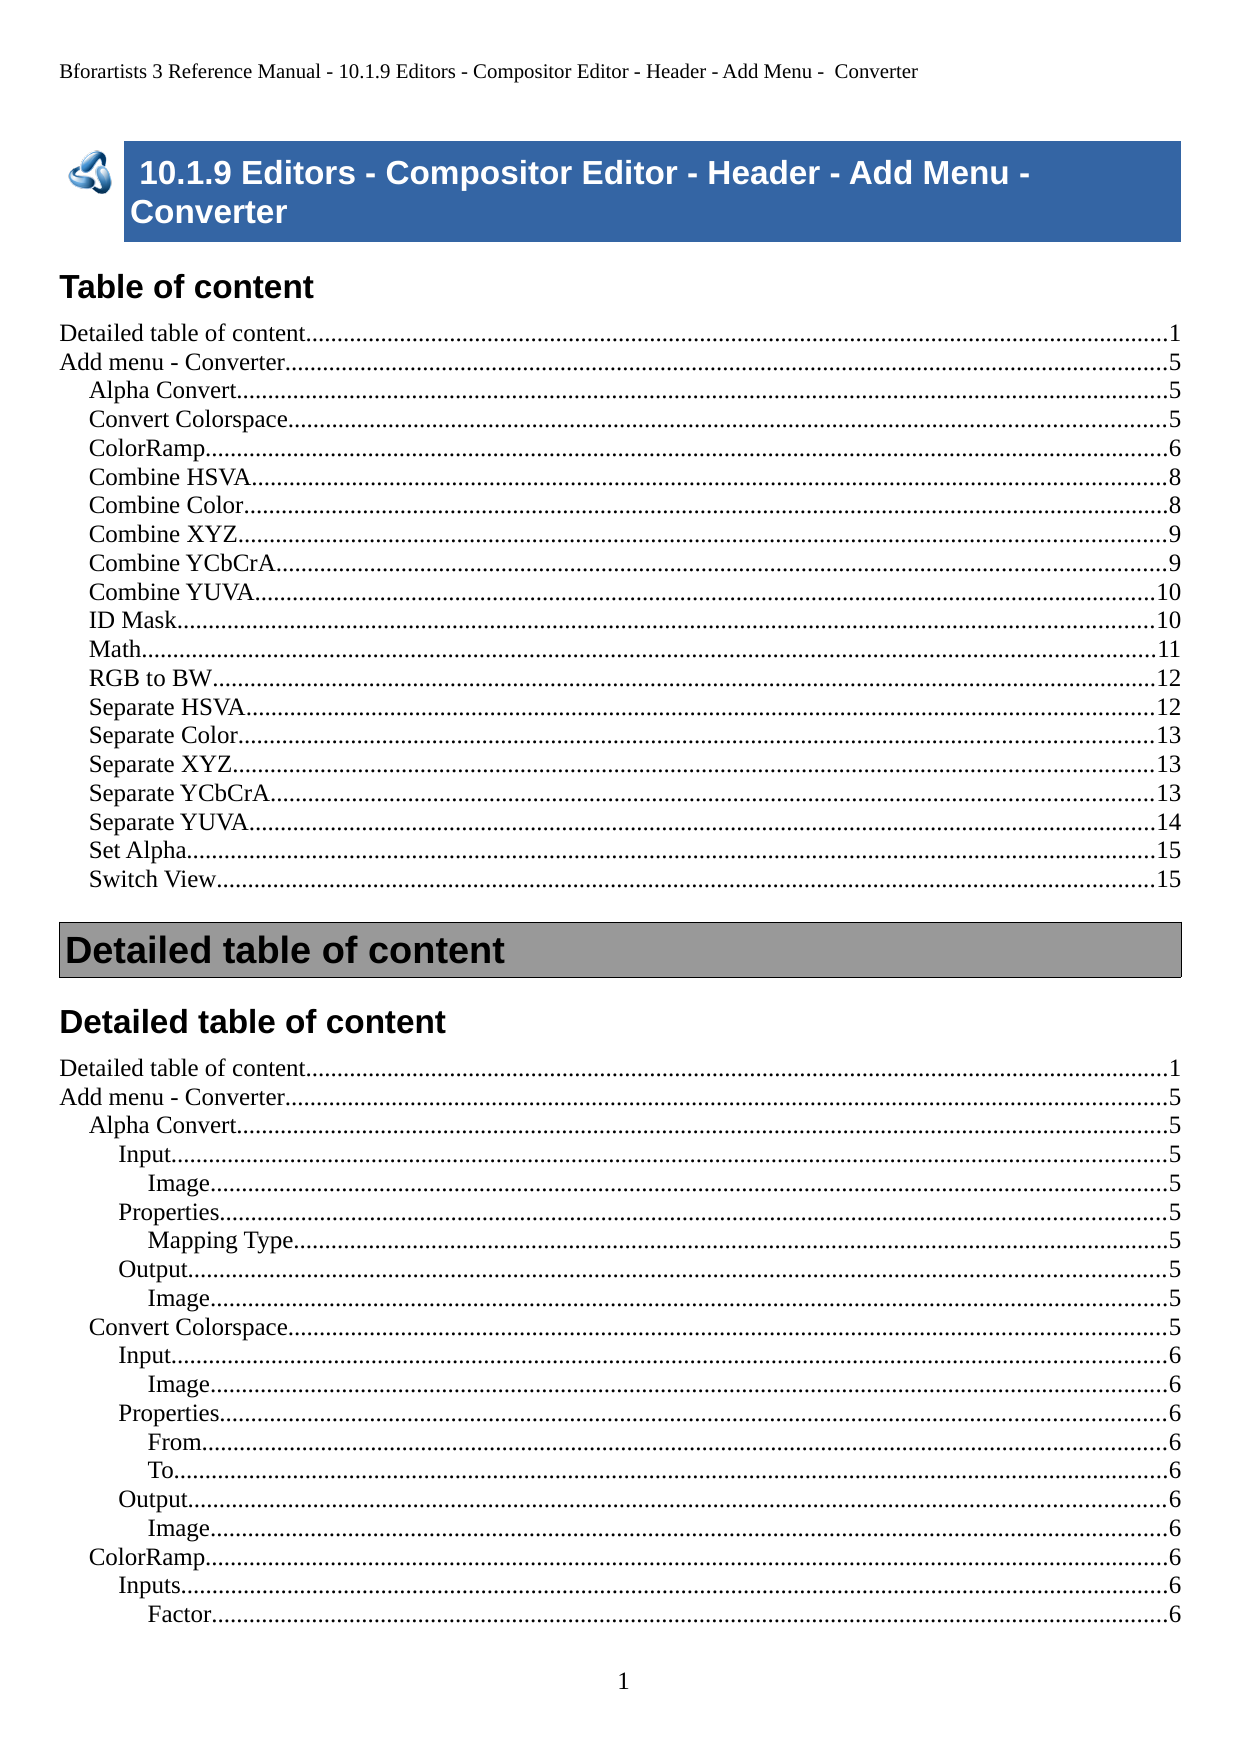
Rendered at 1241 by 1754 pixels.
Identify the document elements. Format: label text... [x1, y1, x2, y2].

text Separate YCbCrA 13 [88, 778, 1181, 807]
table_header 10.1.9 Editors - Compositor Editor - Header - Add Menu - Converter [124, 141, 1181, 242]
text Inputs 6 [118, 1570, 1181, 1599]
text Switch View 15 [88, 864, 1181, 893]
text ID Mask 10 [88, 605, 1181, 634]
table_header Detailed table of content [60, 923, 1181, 977]
text Input 5 [118, 1139, 1181, 1168]
text Convert Colorspace 5 [88, 404, 1181, 433]
text Separate HSVA 12 [88, 692, 1181, 720]
text From 6 [147, 1427, 1181, 1455]
text Math 11 [88, 634, 1181, 663]
text RGB to BW 12 [88, 663, 1181, 692]
text Add menu - Converter 5 [59, 1082, 1181, 1110]
text Detailed table of content 1 [59, 1053, 1181, 1082]
text Output 5 [118, 1254, 1181, 1283]
text Image 5 [147, 1283, 1181, 1312]
text Set Alpha 15 [88, 835, 1181, 864]
text Factor 6 [147, 1599, 1181, 1628]
subtitle Detailed table of content [59, 1002, 1181, 1040]
text Image 6 [147, 1369, 1181, 1398]
text Image 6 [147, 1513, 1181, 1542]
table_header [59, 141, 124, 242]
text Input 6 [118, 1340, 1181, 1369]
text Mapping Type 5 [147, 1225, 1181, 1254]
text Output 6 [118, 1484, 1181, 1513]
text Properties 6 [118, 1398, 1181, 1427]
text Combine YUVA 10 [88, 577, 1181, 605]
text Combine YCbCrA 9 [88, 548, 1181, 577]
text Alpha Convert 5 [88, 375, 1181, 404]
text Combine XYZ 9 [88, 519, 1181, 548]
text Detailed table of content 1 [59, 318, 1181, 347]
text Alpha Convert 5 [88, 1110, 1181, 1139]
text Separate Color 13 [88, 720, 1181, 749]
subtitle Table of content [59, 267, 1181, 305]
text To 6 [147, 1455, 1181, 1484]
text Add menu - Converter 5 [59, 347, 1181, 375]
text Convert Colorspace 5 [88, 1312, 1181, 1340]
text ColorRamp 6 [88, 433, 1181, 462]
text ColorRamp 6 [88, 1542, 1181, 1570]
picture [65, 147, 114, 197]
text Separate XYZ 13 [88, 749, 1181, 778]
text Properties 5 [118, 1197, 1181, 1225]
text Separate YUVA 14 [88, 807, 1181, 835]
text Combine HSVA 8 [88, 462, 1181, 490]
text Image 5 [147, 1168, 1181, 1197]
text Combine Color 8 [88, 490, 1181, 519]
